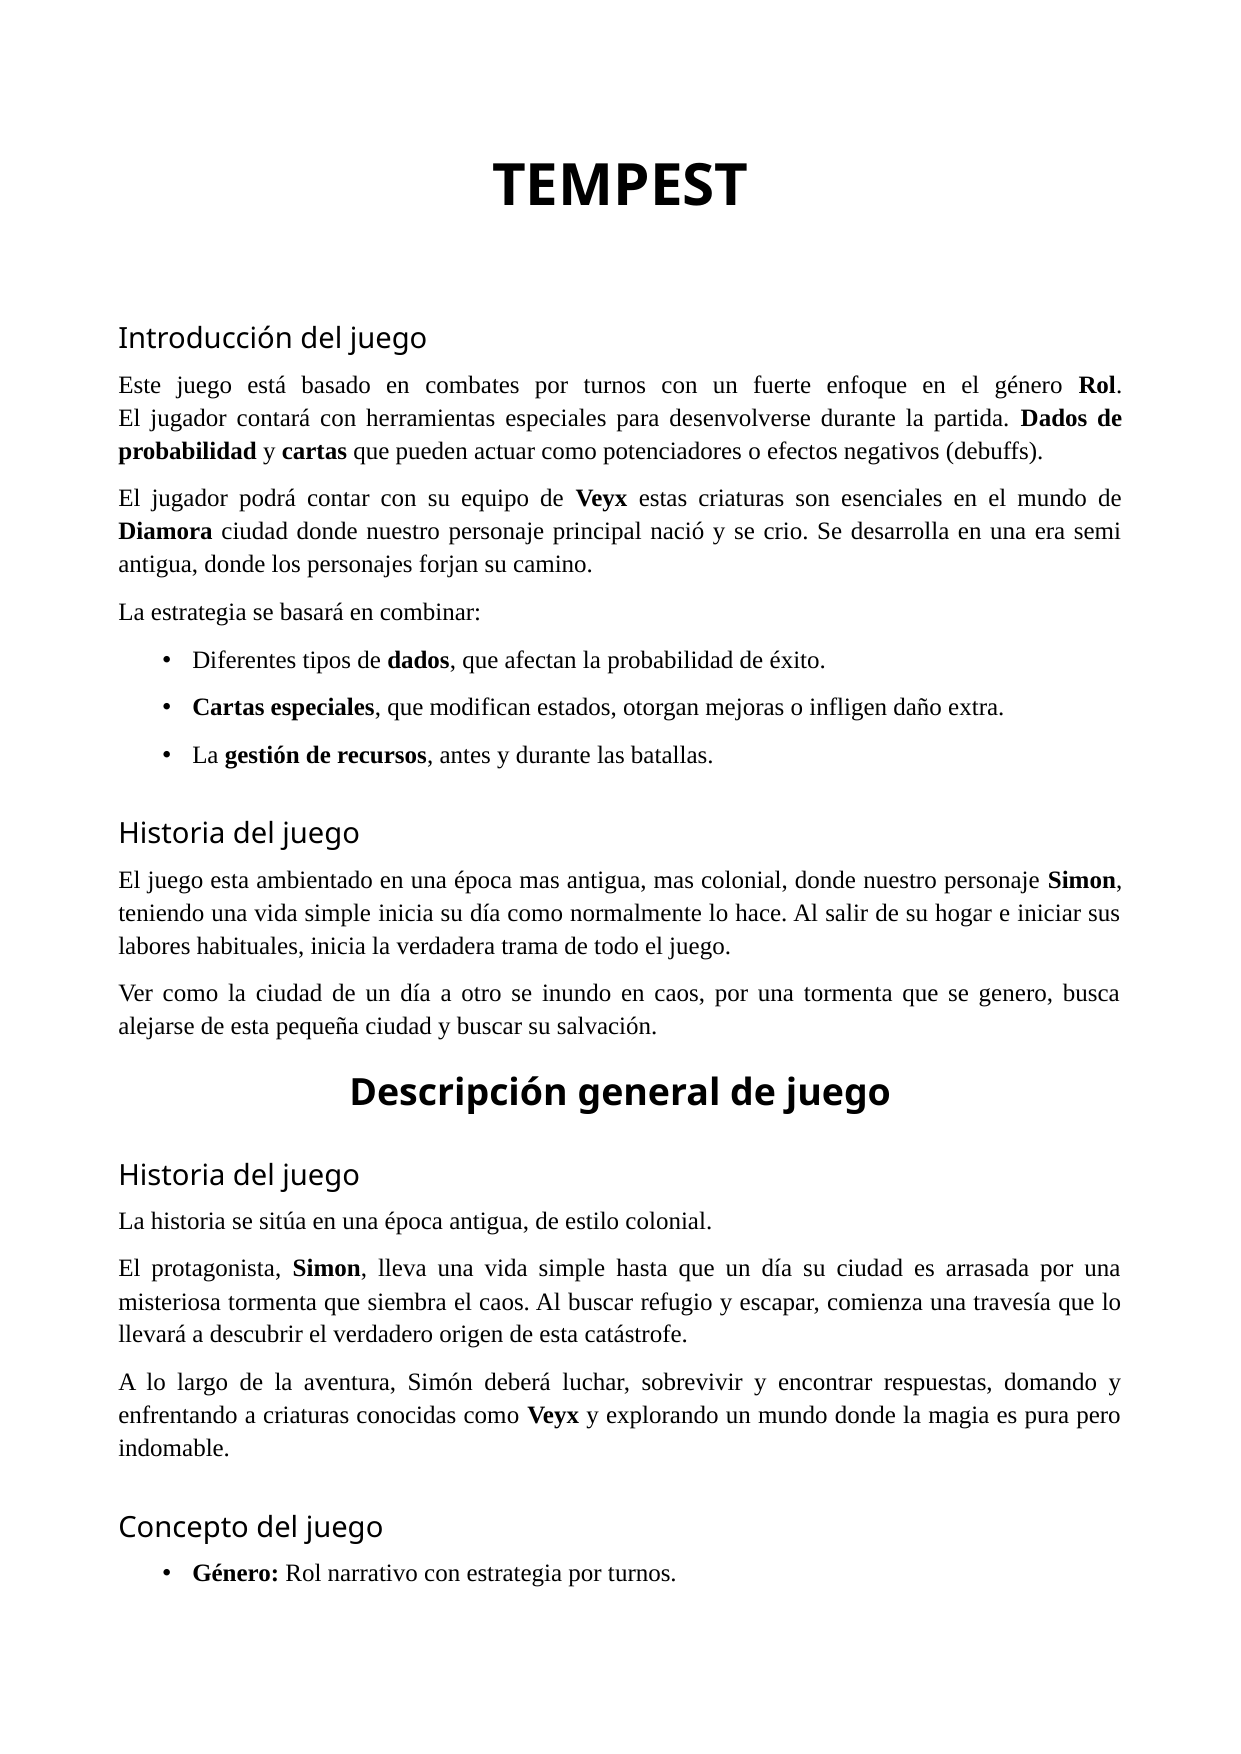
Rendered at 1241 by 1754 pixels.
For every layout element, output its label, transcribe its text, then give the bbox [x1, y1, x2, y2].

text La estrategia se basará en combinar: [118, 597, 1122, 626]
text La historia se sitúa en una época antigua, de estilo colonial. [118, 1206, 1122, 1235]
list Diferentes tipos de dados, que afectan la probabilidad de éxito. [162, 645, 1122, 673]
list La gestión de recursos, antes y durante las batallas. [162, 740, 1122, 769]
text Este juego está basado en combates por turnos con un fuerte enfoque en el género Rol. El jugador contará con herramientas especiales para desenvolverse durante la partida. Dados de probabilidad y cartas que pueden actuar como potenciadores o efectos negativos (debuffs). [118, 370, 1122, 464]
text A lo largo de la aventura, Simón deberá luchar, sobrevivir y encontrar respuestas, domando y enfrentando a criaturas conocidas como Veyx y explorando un mundo donde la magia es pura pero indomable. [118, 1367, 1122, 1462]
subtitle Introducción del juego [118, 318, 1122, 357]
subtitle Concepto del juego [118, 1506, 1122, 1546]
list Cartas especiales, que modifican estados, otorgan mejoras o infligen daño extra. [162, 692, 1122, 721]
text El juego esta ambientado en una época mas antigua, mas colonial, donde nuestro personaje Simon, teniendo una vida simple inicia su día como normalmente lo hace. Al salir de su hogar e iniciar sus labores habituales, inicia la verdadera trama de todo el juego. [118, 865, 1122, 959]
subtitle Historia del juego [118, 1154, 1122, 1193]
subtitle Descripción general de juego [118, 1065, 1122, 1116]
subtitle Historia del juego [118, 812, 1122, 852]
title TEMPEST [118, 143, 1122, 223]
list Género: Rol narrativo con estrategia por turnos. [162, 1558, 1122, 1587]
text Ver como la ciudad de un día a otro se inundo en caos, por una tormenta que se genero, busca alejarse de esta pequeña ciudad y buscar su salvación. [118, 978, 1122, 1040]
text El jugador podrá contar con su equipo de Veyx estas criaturas son esenciales en el mundo de Diamora ciudad donde nuestro personaje principal nació y se crio. Se desarrolla en una era semi antigua, donde los personajes forjan su camino. [118, 483, 1122, 578]
text El protagonista, Simon, lleva una vida simple hasta que un día su ciudad es arrasada por una misteriosa tormenta que siembra el caos. Al buscar refugio y escapar, comienza una travesía que lo llevará a descubrir el verdadero origen de esta catástrofe. [118, 1253, 1122, 1348]
